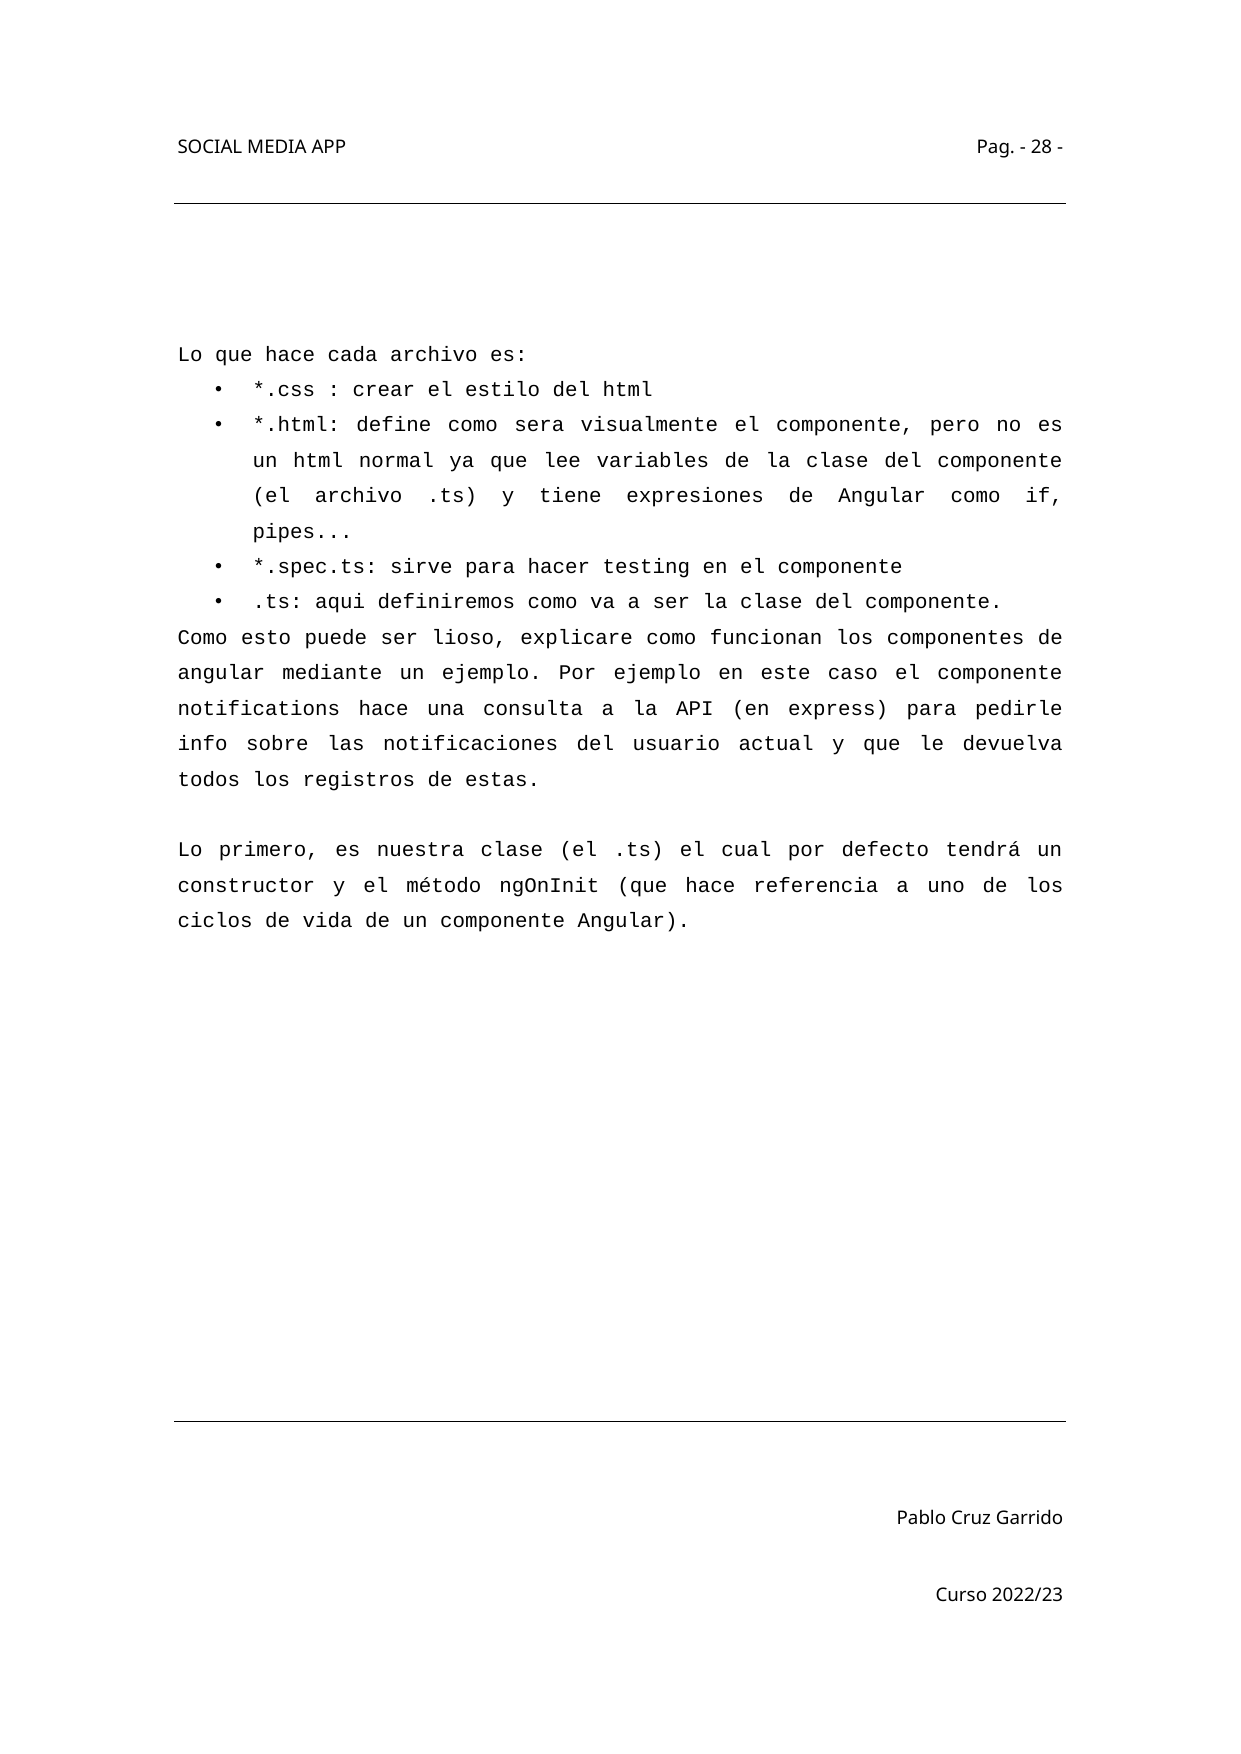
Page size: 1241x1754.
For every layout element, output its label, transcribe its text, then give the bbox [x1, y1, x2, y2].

text Como esto puede ser lioso, explicare como funcionan los componentes de angular mediante un ejemplo. Por ejemplo en este caso el componente notifications hace una consulta a la API (en express) para pedirle info sobre las notificaciones del usuario actual y que le devuelva todos los registros de estas. [177, 627, 1063, 792]
list *.css : crear el estilo del html [215, 379, 1063, 403]
text Lo que hace cada archivo es: [177, 344, 1063, 367]
text Lo primero, es nuestra clase (el .ts) el cual por defecto tendrá un constructor y el método ngOnInit (que hace referencia a uno de los ciclos de vida de un componente Angular). [177, 839, 1063, 934]
list .ts: aqui definiremos como va a ser la clase del componente. [215, 592, 1063, 615]
list *.html: define como sera visualmente el componente, pero no es un html normal ya que lee variables de la clase del componente (el archivo .ts) y tiene expresiones de Angular como if, pipes... [215, 414, 1063, 544]
list *.spec.ts: sirve para hacer testing en el componente [215, 556, 1063, 580]
